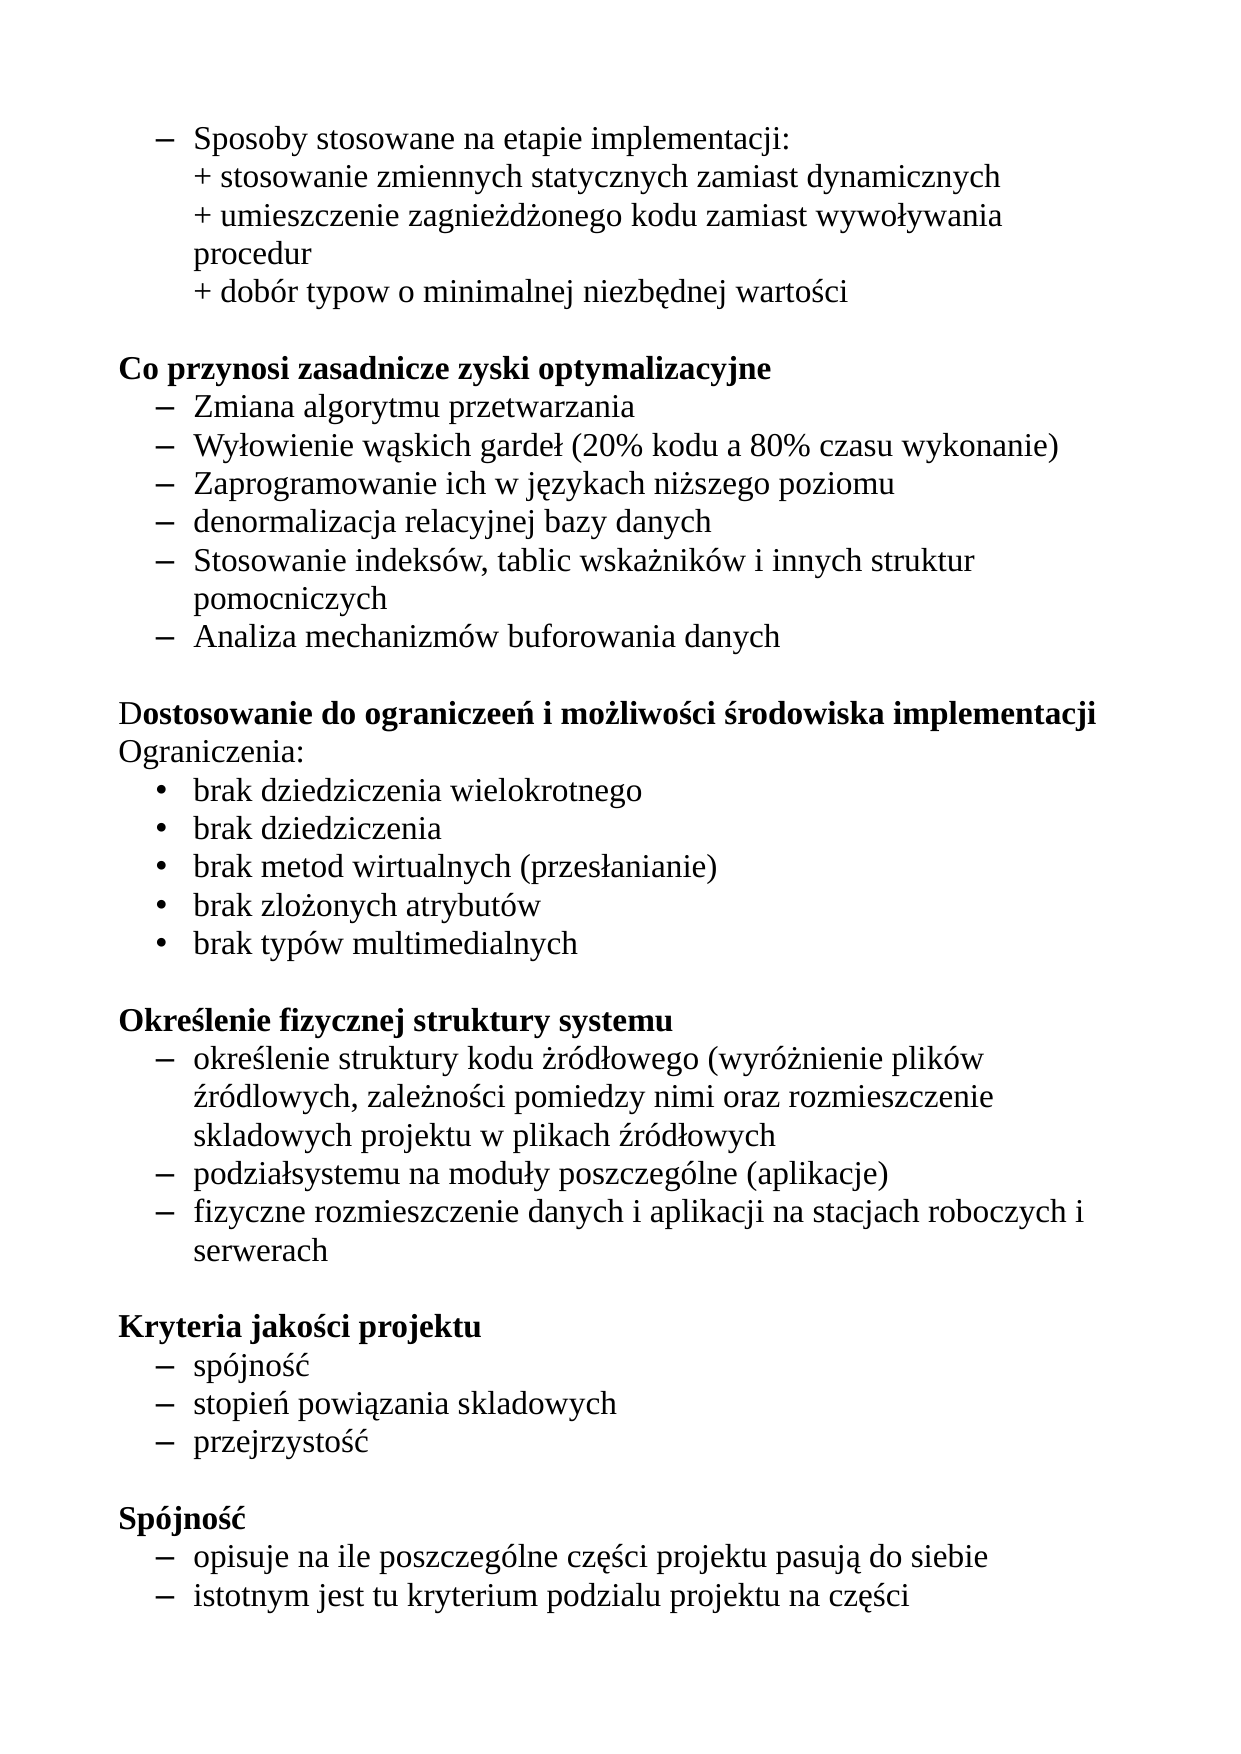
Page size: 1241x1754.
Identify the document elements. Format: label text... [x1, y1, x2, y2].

text Dostosowanie do ograniczeeń i możliwości środowiska implementacji [118, 693, 1122, 731]
list Sposoby stosowane na etapie implementacji: [156, 118, 1122, 156]
list Stosowanie indeksów, tablic wskażników i innych struktur pomocniczych [156, 540, 1122, 616]
list brak zlożonych atrybutów [156, 885, 1122, 923]
text Określenie fizycznej struktury systemu [118, 1000, 1122, 1038]
list brak metod wirtualnych (przesłanianie) [156, 846, 1122, 885]
list spójność [156, 1345, 1122, 1383]
list przejrzystość [156, 1421, 1122, 1460]
list denormalizacja relacyjnej bazy danych [156, 501, 1122, 540]
list + stosowanie zmiennych statycznych zamiast dynamicznych [156, 156, 1122, 195]
list określenie struktury kodu żródłowego (wyróżnienie plików źródlowych, zależności pomiedzy nimi oraz rozmieszczenie skladowych projektu w plikach źródłowych [156, 1038, 1122, 1153]
list brak typów multimedialnych [156, 923, 1122, 961]
list + dobór typow o minimalnej niezbędnej wartości [156, 271, 1122, 310]
list Wyłowienie wąskich gardeł (20% kodu a 80% czasu wykonanie) [156, 425, 1122, 463]
list stopień powiązania skladowych [156, 1383, 1122, 1421]
list Zaprogramowanie ich w językach niższego poziomu [156, 463, 1122, 501]
list + umieszczenie zagnieżdżonego kodu zamiast wywoływania procedur [156, 195, 1122, 271]
list istotnym jest tu kryterium podzialu projektu na części [156, 1575, 1122, 1613]
list Zmiana algorytmu przetwarzania [156, 386, 1122, 425]
list fizyczne rozmieszczenie danych i aplikacji na stacjach roboczych i serwerach [156, 1191, 1122, 1268]
text Spójność [118, 1498, 1122, 1536]
text Co przynosi zasadnicze zyski optymalizacyjne [118, 348, 1122, 386]
text Kryteria jakości projektu [118, 1306, 1122, 1345]
list podziałsystemu na moduły poszczególne (aplikacje) [156, 1153, 1122, 1191]
list Analiza mechanizmów buforowania danych [156, 616, 1122, 655]
list brak dziedziczenia [156, 808, 1122, 846]
list brak dziedziczenia wielokrotnego [156, 770, 1122, 808]
text Ograniczenia: [118, 731, 1122, 770]
list opisuje na ile poszczególne części projektu pasują do siebie [156, 1536, 1122, 1575]
